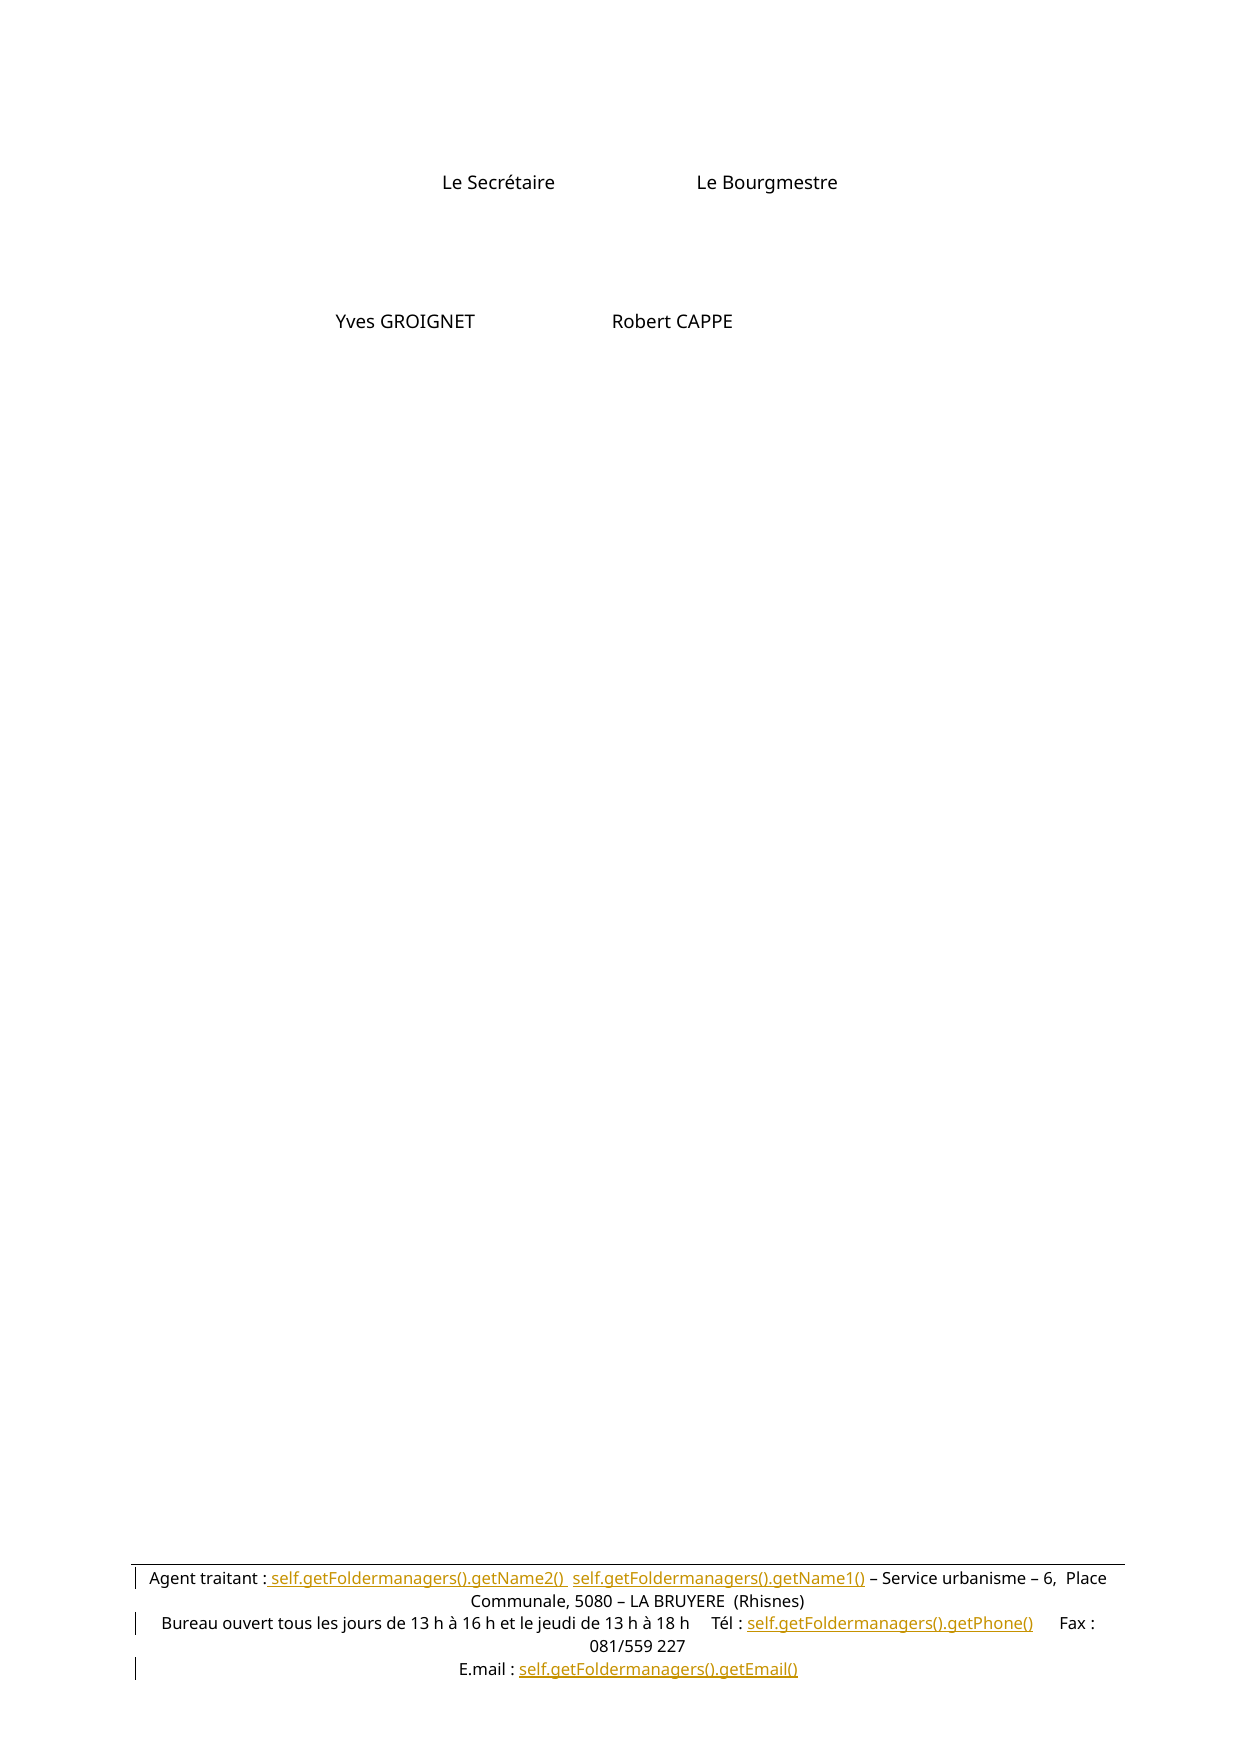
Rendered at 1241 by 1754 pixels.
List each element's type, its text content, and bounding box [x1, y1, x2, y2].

text Le Secrétaire Le Bourgmestre [150, 169, 1125, 195]
text Yves GROIGNET Robert CAPPE [150, 309, 1125, 334]
